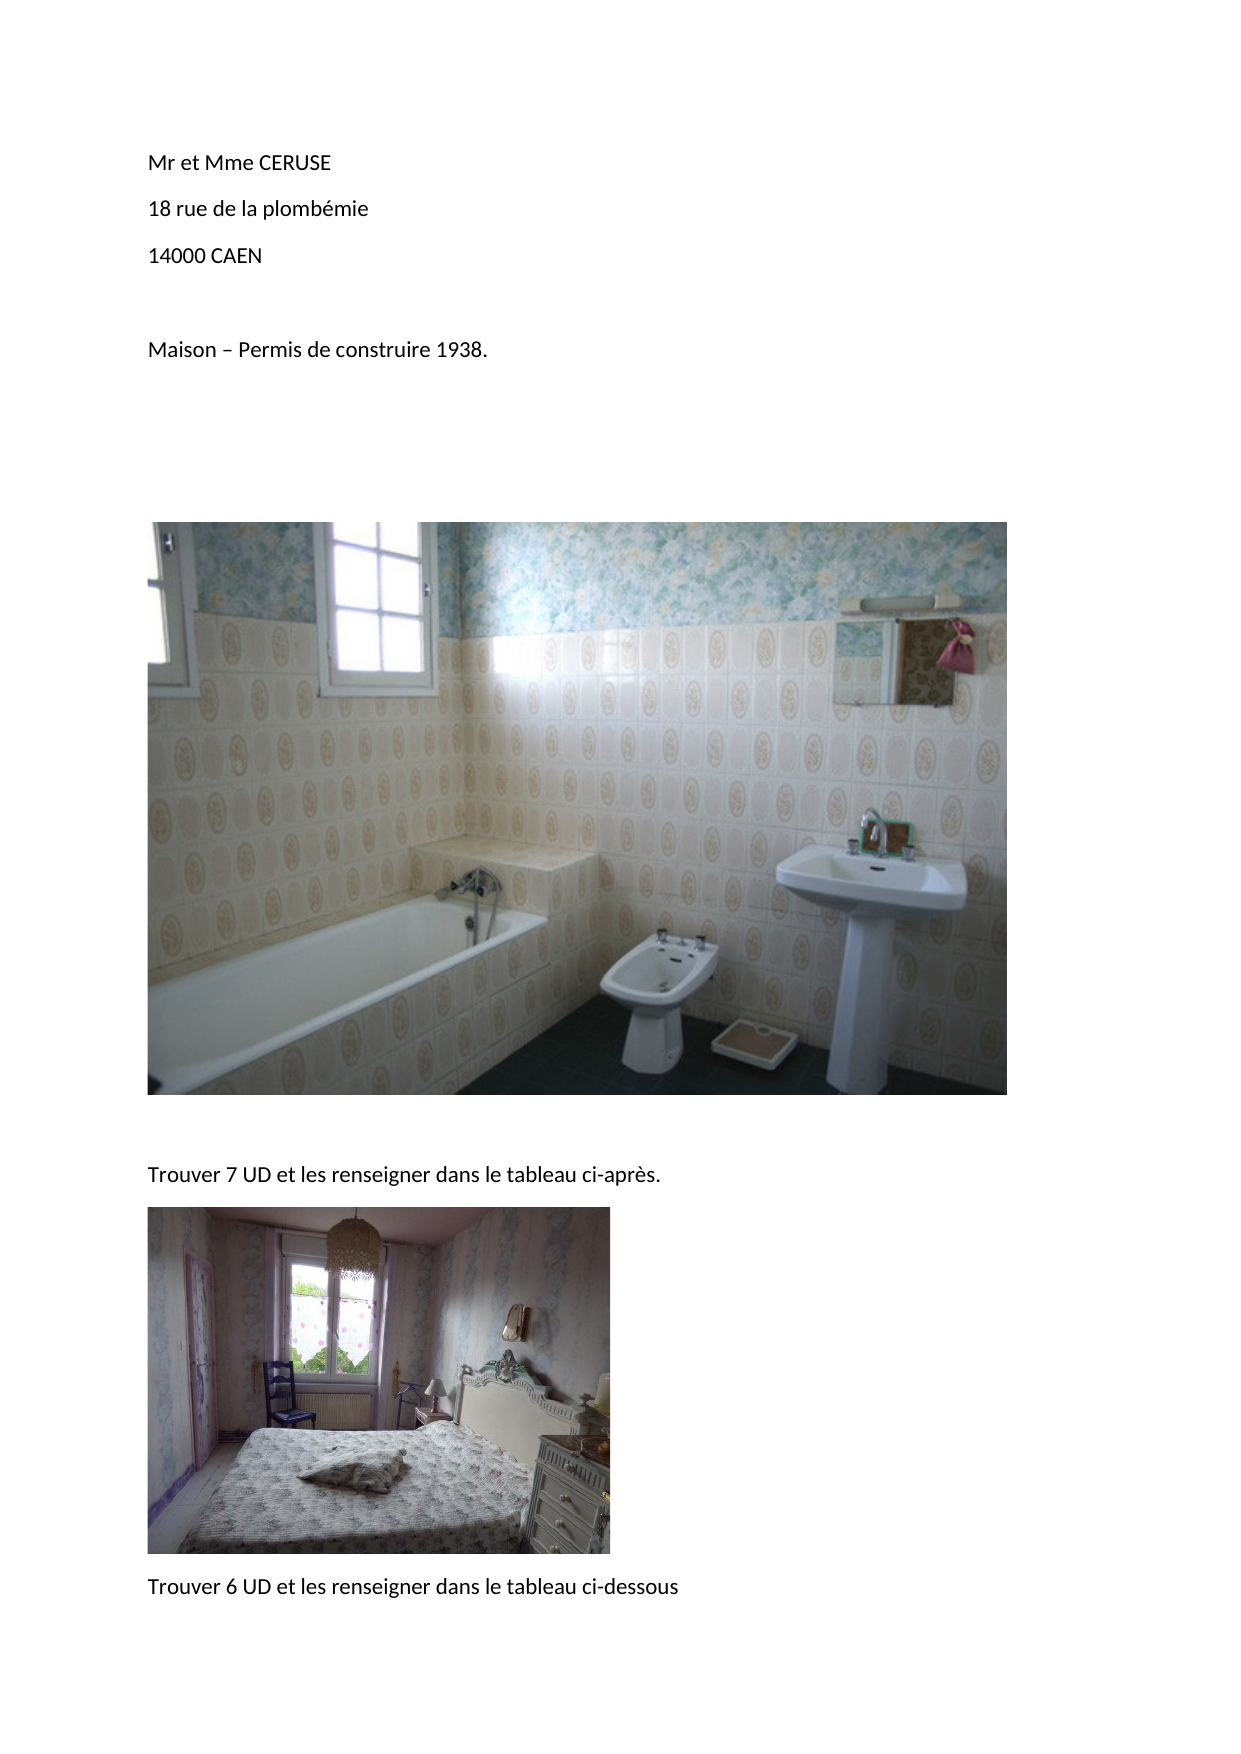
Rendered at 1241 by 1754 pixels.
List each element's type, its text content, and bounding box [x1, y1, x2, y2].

text Trouver 7 UD et les renseigner dans le tableau ci-après. [148, 1160, 1093, 1188]
text Trouver 6 UD et les renseigner dans le tableau ci-dessous [148, 1572, 1093, 1601]
text Mr et Mme CERUSE [148, 148, 1093, 176]
text 18 rue de la plombémie [148, 194, 1093, 222]
text 14000 CAEN [148, 241, 1093, 269]
picture [147, 522, 1007, 1095]
text Maison – Permis de construire 1938. [148, 335, 1093, 363]
picture [147, 1207, 611, 1554]
